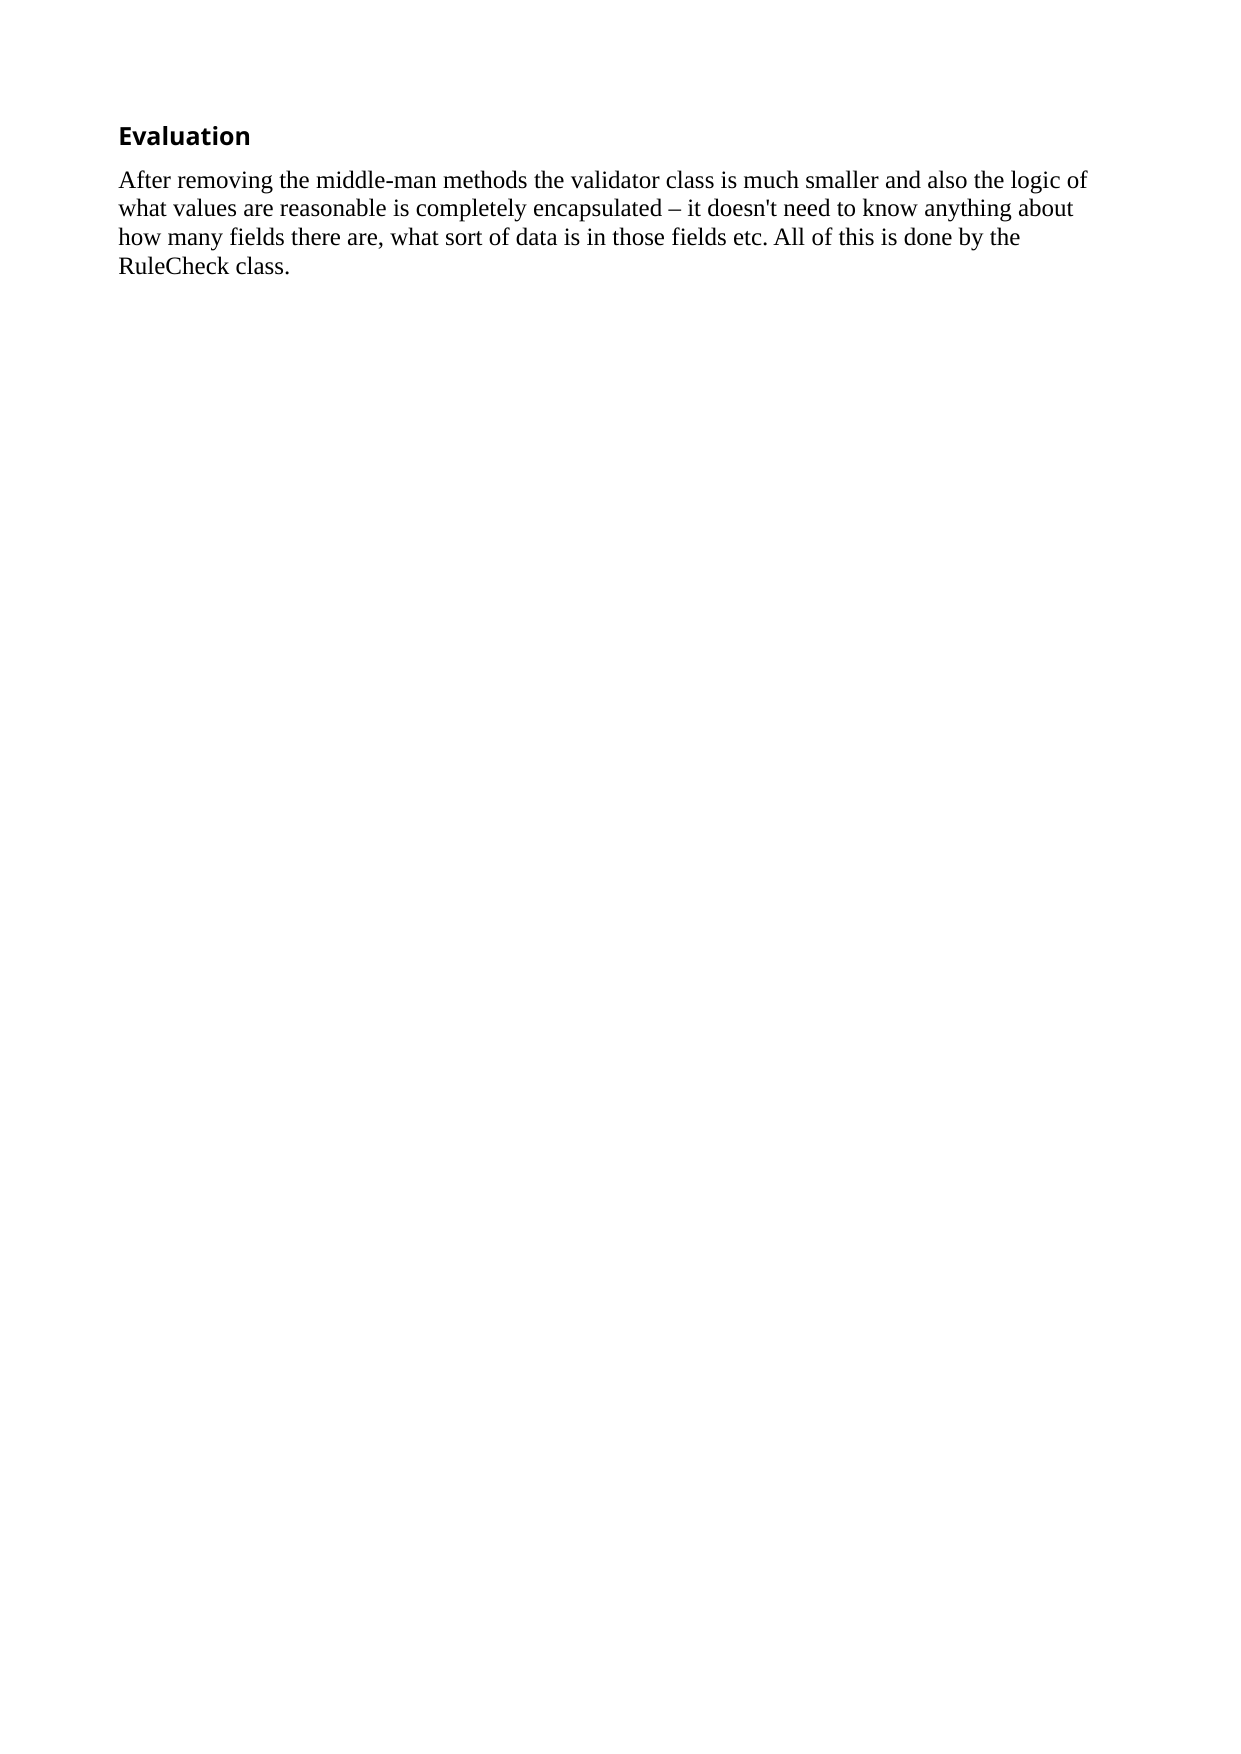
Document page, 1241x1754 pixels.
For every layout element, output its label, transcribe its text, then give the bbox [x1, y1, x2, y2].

text After removing the middle-man methods the validator class is much smaller and also the logic of what values are reasonable is completely encapsulated – it doesn't need to know anything about how many fields there are, what sort of data is in those fields etc. All of this is done by the RuleCheck class. [118, 165, 1122, 280]
subtitle Evaluation [118, 118, 1122, 152]
